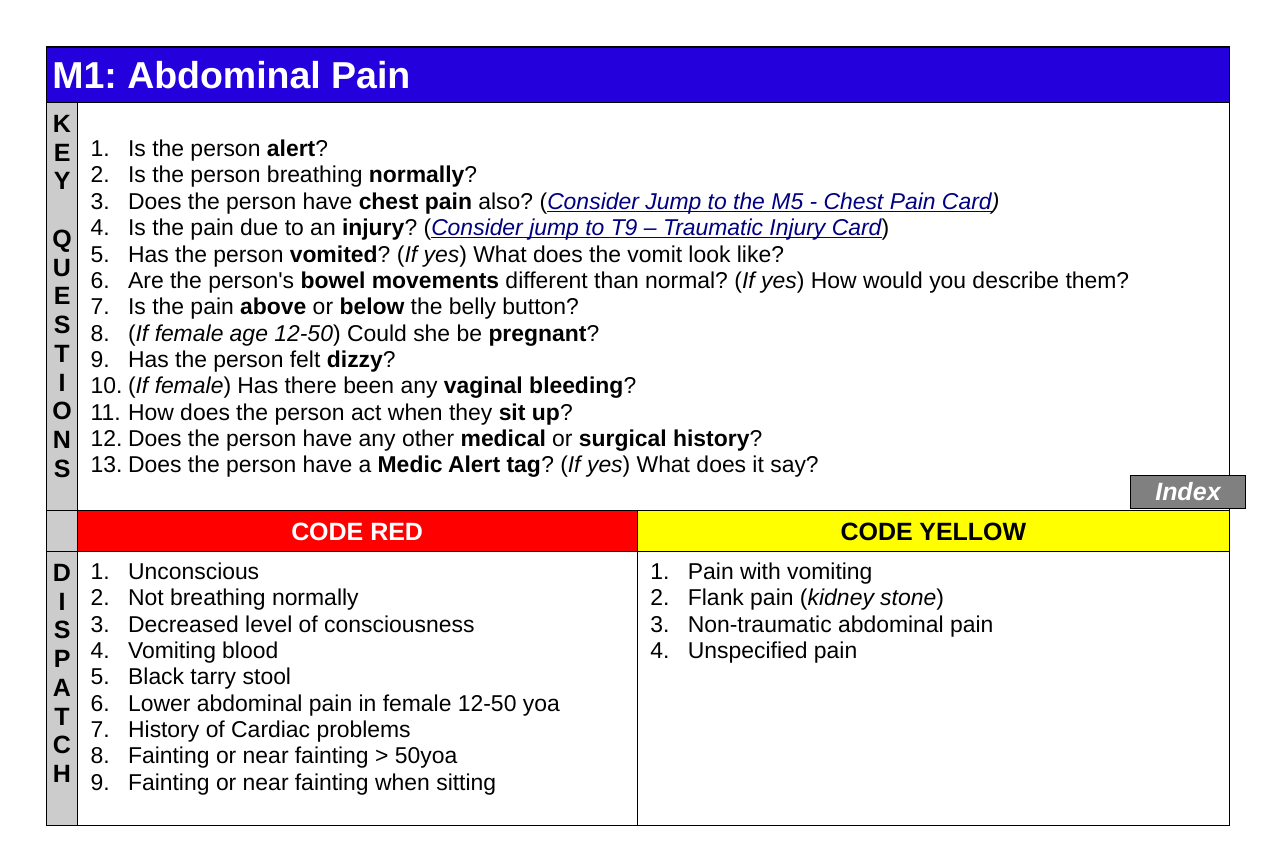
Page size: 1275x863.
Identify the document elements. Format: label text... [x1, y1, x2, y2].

table_cell KEY QUESTIONS [47, 103, 77, 510]
table_cell Unconscious Not breathing normally Decreased level of consciousness Vomiting blood Black tarry stool Lower abdominal pain in female 12-50 yoa History of Cardiac problems Fainting or near fainting > 50yoa Fainting or near fainting when sitting [78, 552, 637, 825]
table_cell DISPATCH [47, 552, 77, 825]
table_cell CODE RED [78, 511, 637, 551]
table_cell Is the person alert? Is the person breathing normally? Does the person have chest pain also? (Consider Jump to the M5 - Chest Pain Card) Is the pain due to an injury? (Consider jump to T9 – Traumatic Injury Card) Has the person vomited? (If yes) What does the vomit look like? Are the person's bowel movements different than normal? (If yes) How would you describe them? Is the pain above or below the belly button? (If female age 12-50) Could she be pregnant? Has the person felt dizzy? (If female) Has there been any vaginal bleeding? How does the person act when they sit up? Does the person have any other medical or surgical history? Does the person have a Medic Alert tag? (If yes) What does it say? [78, 103, 1229, 510]
table_cell Pain with vomiting Flank pain (kidney stone) Non-traumatic abdominal pain Unspecified pain [638, 552, 1229, 825]
table_cell [47, 511, 77, 551]
table_cell CODE YELLOW [638, 511, 1229, 551]
table_header M1: Abdominal Pain [47, 48, 1229, 102]
